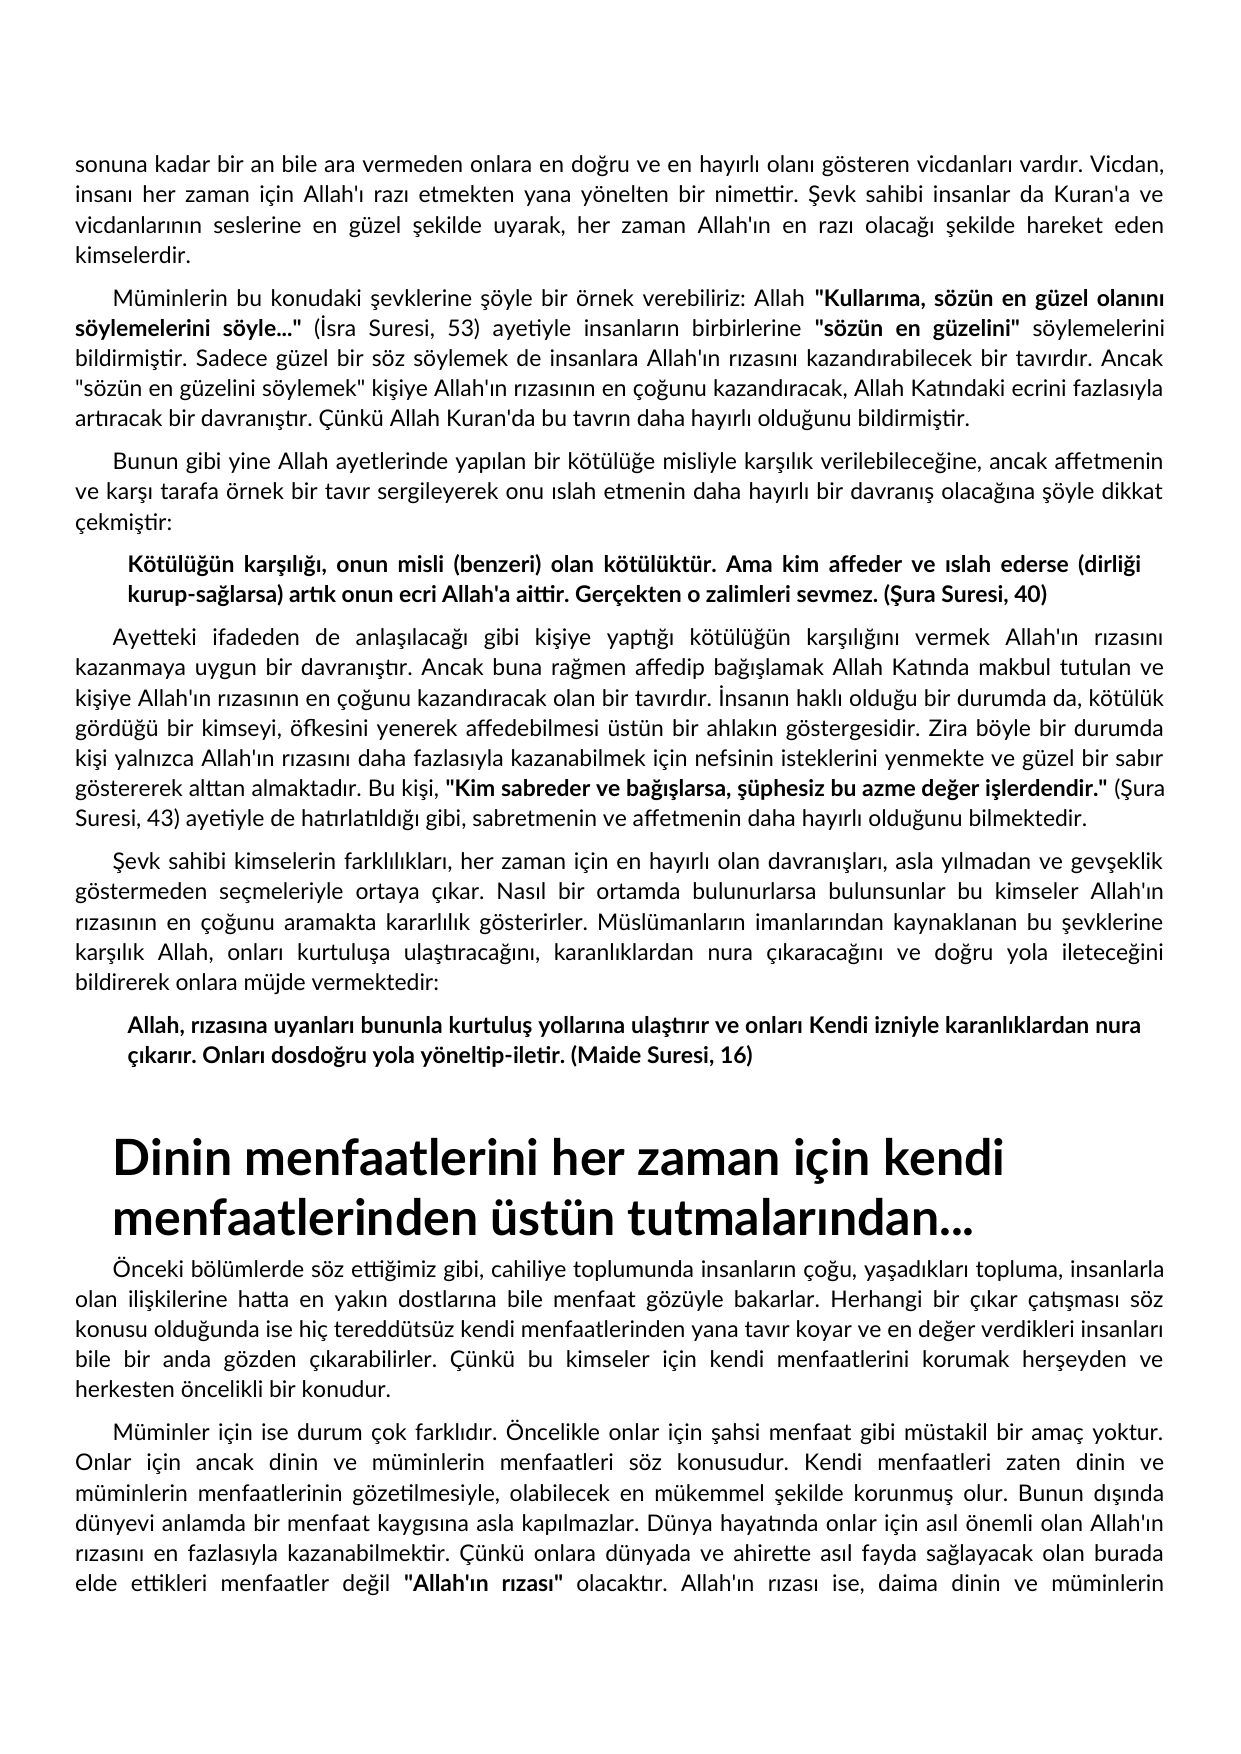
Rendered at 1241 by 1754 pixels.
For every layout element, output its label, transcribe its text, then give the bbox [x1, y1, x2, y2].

text Önceki bölümlerde söz ettiğimiz gibi, cahiliye toplumunda insanların çoğu, yaşadıkları topluma, insanlarla olan ilişkilerine hatta en yakın dostlarına bile menfaat gözüyle bakarlar. Herhangi bir çıkar çatışması söz konusu olduğunda ise hiç tereddütsüz kendi menfaatlerinden yana tavır koyar ve en değer verdikleri insanları bile bir anda gözden çıkarabilirler. Çünkü bu kimseler için kendi menfaatlerini korumak herşeyden ve herkesten öncelikli bir konudur. [75, 1254, 1165, 1403]
text Kötülüğün karşılığı, onun misli (benzeri) olan kötülüktür. Ama kim affeder ve ıslah ederse (dirliği kurup-sağlarsa) artık onun ecri Allah'a aittir. Gerçekten o zalimleri sevmez. (Şura Suresi, 40) [127, 550, 1143, 608]
text Allah, rızasına uyanları bununla kurtuluş yollarına ulaştırır ve onları Kendi izniyle karanlıklardan nura çıkarır. Onları dosdoğru yola yöneltip-iletir. (Maide Suresi, 16) [127, 1010, 1143, 1068]
text Bunun gibi yine Allah ayetlerinde yapılan bir kötülüğe misliyle karşılık verilebileceğine, ancak affetmenin ve karşı tarafa örnek bir tavır sergileyerek onu ıslah etmenin daha hayırlı bir davranış olacağına şöyle dikkat çekmiştir: [75, 447, 1165, 535]
text sonuna kadar bir an bile ara vermeden onlara en doğru ve en hayırlı olanı gösteren vicdanları vardır. Vicdan, insanı her zaman için Allah'ı razı etmekten yana yönelten bir nimettir. Şevk sahibi insanlar da Kuran'a ve vicdanlarının seslerine en güzel şekilde uyarak, her zaman Allah'ın en razı olacağı şekilde hareket eden kimselerdir. [75, 150, 1165, 268]
text Müminler için ise durum çok farklıdır. Öncelikle onlar için şahsi menfaat gibi müstakil bir amaç yoktur. Onlar için ancak dinin ve müminlerin menfaatleri söz konusudur. Kendi menfaatleri zaten dinin ve müminlerin menfaatlerinin gözetilmesiyle, olabilecek en mükemmel şekilde korunmuş olur. Bunun dışında dünyevi anlamda bir menfaat kaygısına asla kapılmazlar. Dünya hayatında onlar için asıl önemli olan Allah'ın rızasını en fazlasıyla kazanabilmektir. Çünkü onlara dünyada ve ahirette asıl fayda sağlayacak olan burada elde ettikleri menfaatler değil "Allah'ın rızası" olacaktır. Allah'ın rızası ise, daima dinin ve müminlerin [75, 1418, 1165, 1596]
text Müminlerin bu konudaki şevklerine şöyle bir örnek verebiliriz: Allah "Kullarıma, sözün en güzel olanını söylemelerini söyle..." (İsra Suresi, 53) ayetiyle insanların birbirlerine "sözün en güzelini" söylemelerini bildirmiştir. Sadece güzel bir söz söylemek de insanlara Allah'ın rızasını kazandırabilecek bir tavırdır. Ancak "sözün en güzelini söylemek" kişiye Allah'ın rızasının en çoğunu kazandıracak, Allah Katındaki ecrini fazlasıyla artıracak bir davranıştır. Çünkü Allah Kuran'da bu tavrın daha hayırlı olduğunu bildirmiştir. [75, 283, 1165, 432]
subtitle Dinin menfaatlerini her zaman için kendi menfaatlerinden üstün tutmalarından... [112, 1126, 1165, 1246]
text Ayetteki ifadeden de anlaşılacağı gibi kişiye yaptığı kötülüğün karşılığını vermek Allah'ın rızasını kazanmaya uygun bir davranıştır. Ancak buna rağmen affedip bağışlamak Allah Katında makbul tutulan ve kişiye Allah'ın rızasının en çoğunu kazandıracak olan bir tavırdır. İnsanın haklı olduğu bir durumda da, kötülük gördüğü bir kimseyi, öfkesini yenerek affedebilmesi üstün bir ahlakın göstergesidir. Zira böyle bir durumda kişi yalnızca Allah'ın rızasını daha fazlasıyla kazanabilmek için nefsinin isteklerini yenmekte ve güzel bir sabır göstererek alttan almaktadır. Bu kişi, "Kim sabreder ve bağışlarsa, şüphesiz bu azme değer işlerdendir." (Şura Suresi, 43) ayetiyle de hatırlatıldığı gibi, sabretmenin ve affetmenin daha hayırlı olduğunu bilmektedir. [75, 623, 1165, 832]
text Şevk sahibi kimselerin farklılıkları, her zaman için en hayırlı olan davranışları, asla yılmadan ve gevşeklik göstermeden seçmeleriyle ortaya çıkar. Nasıl bir ortamda bulunurlarsa bulunsunlar bu kimseler Allah'ın rızasının en çoğunu aramakta kararlılık gösterirler. Müslümanların imanlarından kaynaklanan bu şevklerine karşılık Allah, onları kurtuluşa ulaştıracağını, karanlıklardan nura çıkaracağını ve doğru yola ileteceğini bildirerek onlara müjde vermektedir: [75, 847, 1165, 995]
